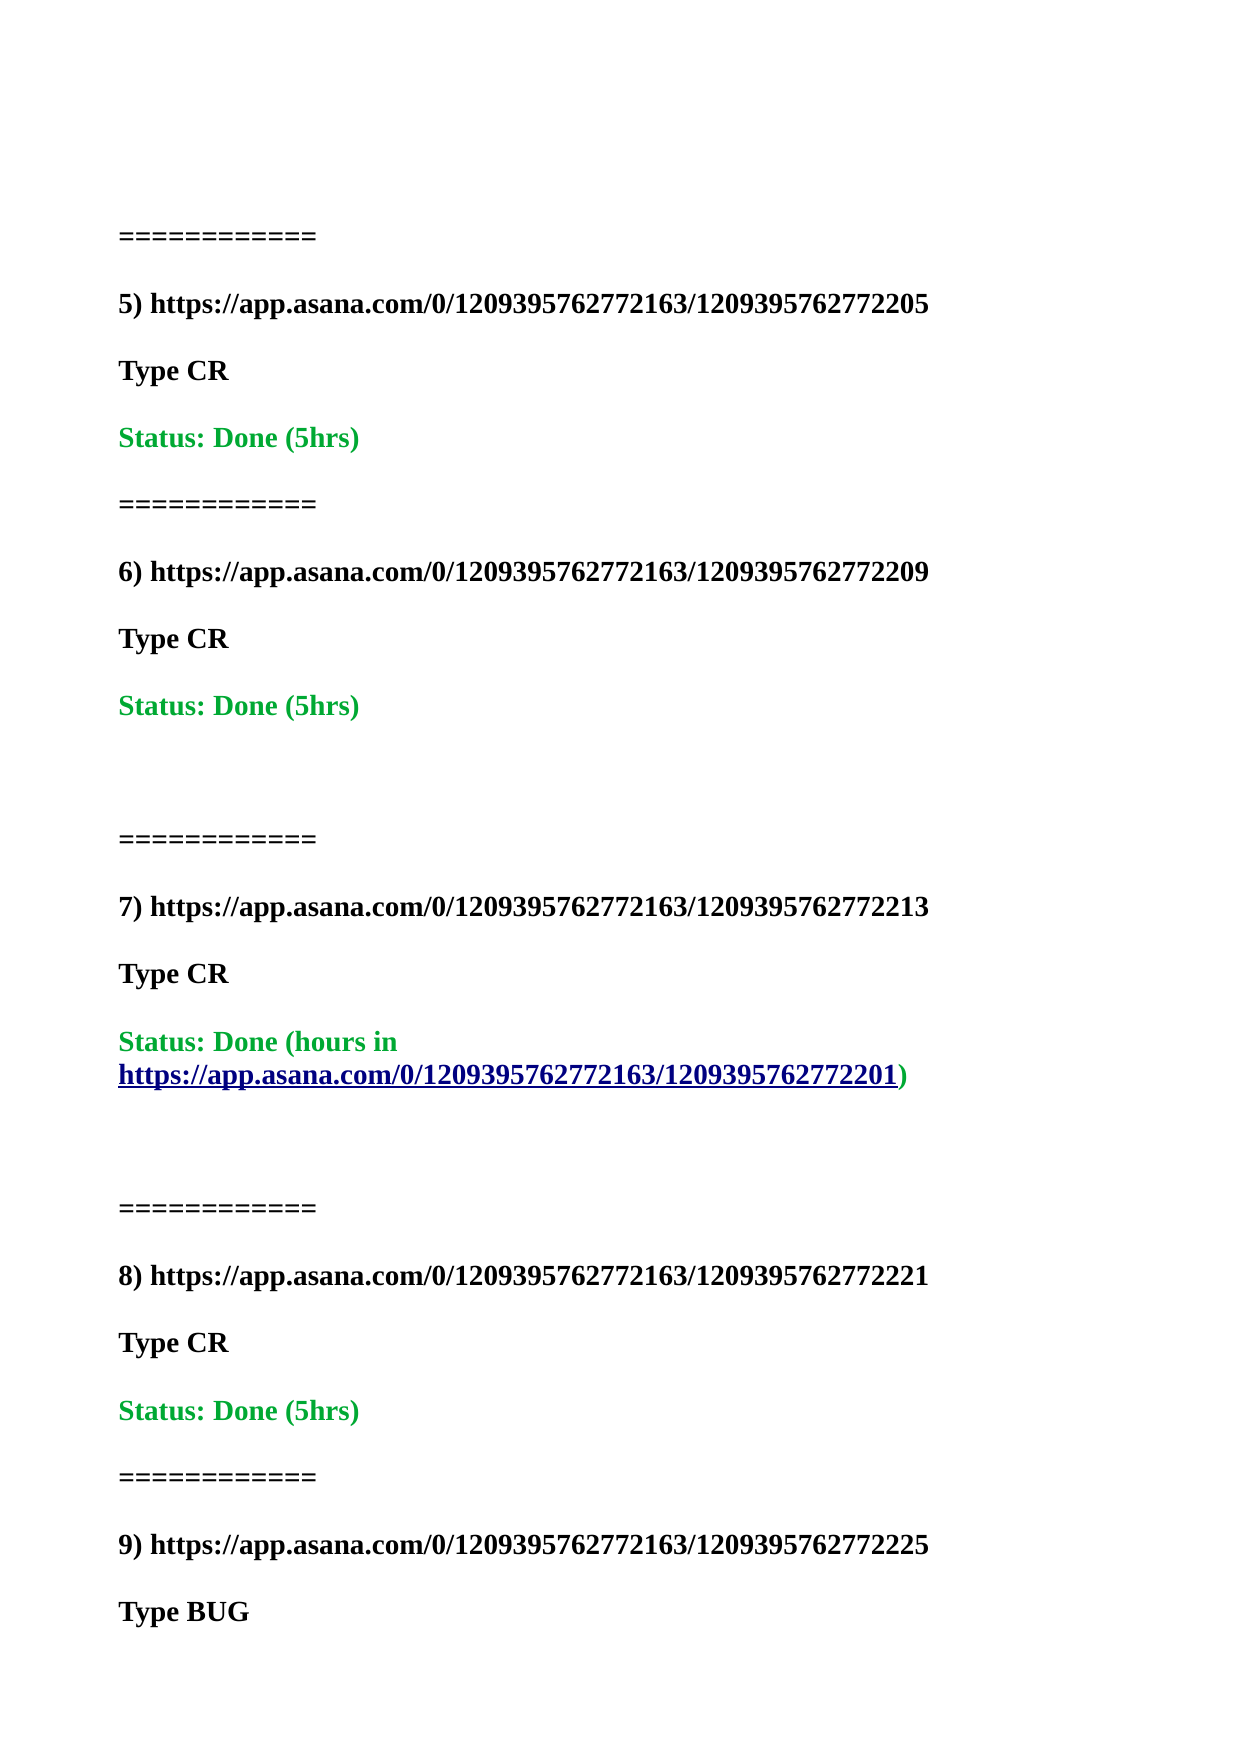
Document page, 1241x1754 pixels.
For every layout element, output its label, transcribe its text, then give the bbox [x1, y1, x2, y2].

text 8) https://app.asana.com/0/1209395762772163/1209395762772221 [118, 1258, 1122, 1292]
text ============ [118, 1460, 1122, 1493]
text ============ [118, 822, 1122, 856]
text ============ [118, 1191, 1122, 1225]
text 7) https://app.asana.com/0/1209395762772163/1209395762772213 [118, 889, 1122, 923]
text ============ [118, 487, 1122, 521]
text Type CR [118, 353, 1122, 386]
text Status: Done (hours in https://app.asana.com/0/1209395762772163/1209395762772201) [118, 1024, 1122, 1091]
text Status: Done (5hrs) [118, 420, 1122, 453]
text Type CR [118, 957, 1122, 990]
text 5) https://app.asana.com/0/1209395762772163/1209395762772205 [118, 286, 1122, 319]
text Status: Done (5hrs) [118, 688, 1122, 722]
text ============ [118, 219, 1122, 252]
text Type CR [118, 1326, 1122, 1359]
text 9) https://app.asana.com/0/1209395762772163/1209395762772225 [118, 1527, 1122, 1560]
text Type CR [118, 621, 1122, 655]
text Type BUG [118, 1594, 1122, 1627]
text Status: Done (5hrs) [118, 1393, 1122, 1426]
text 6) https://app.asana.com/0/1209395762772163/1209395762772209 [118, 554, 1122, 588]
